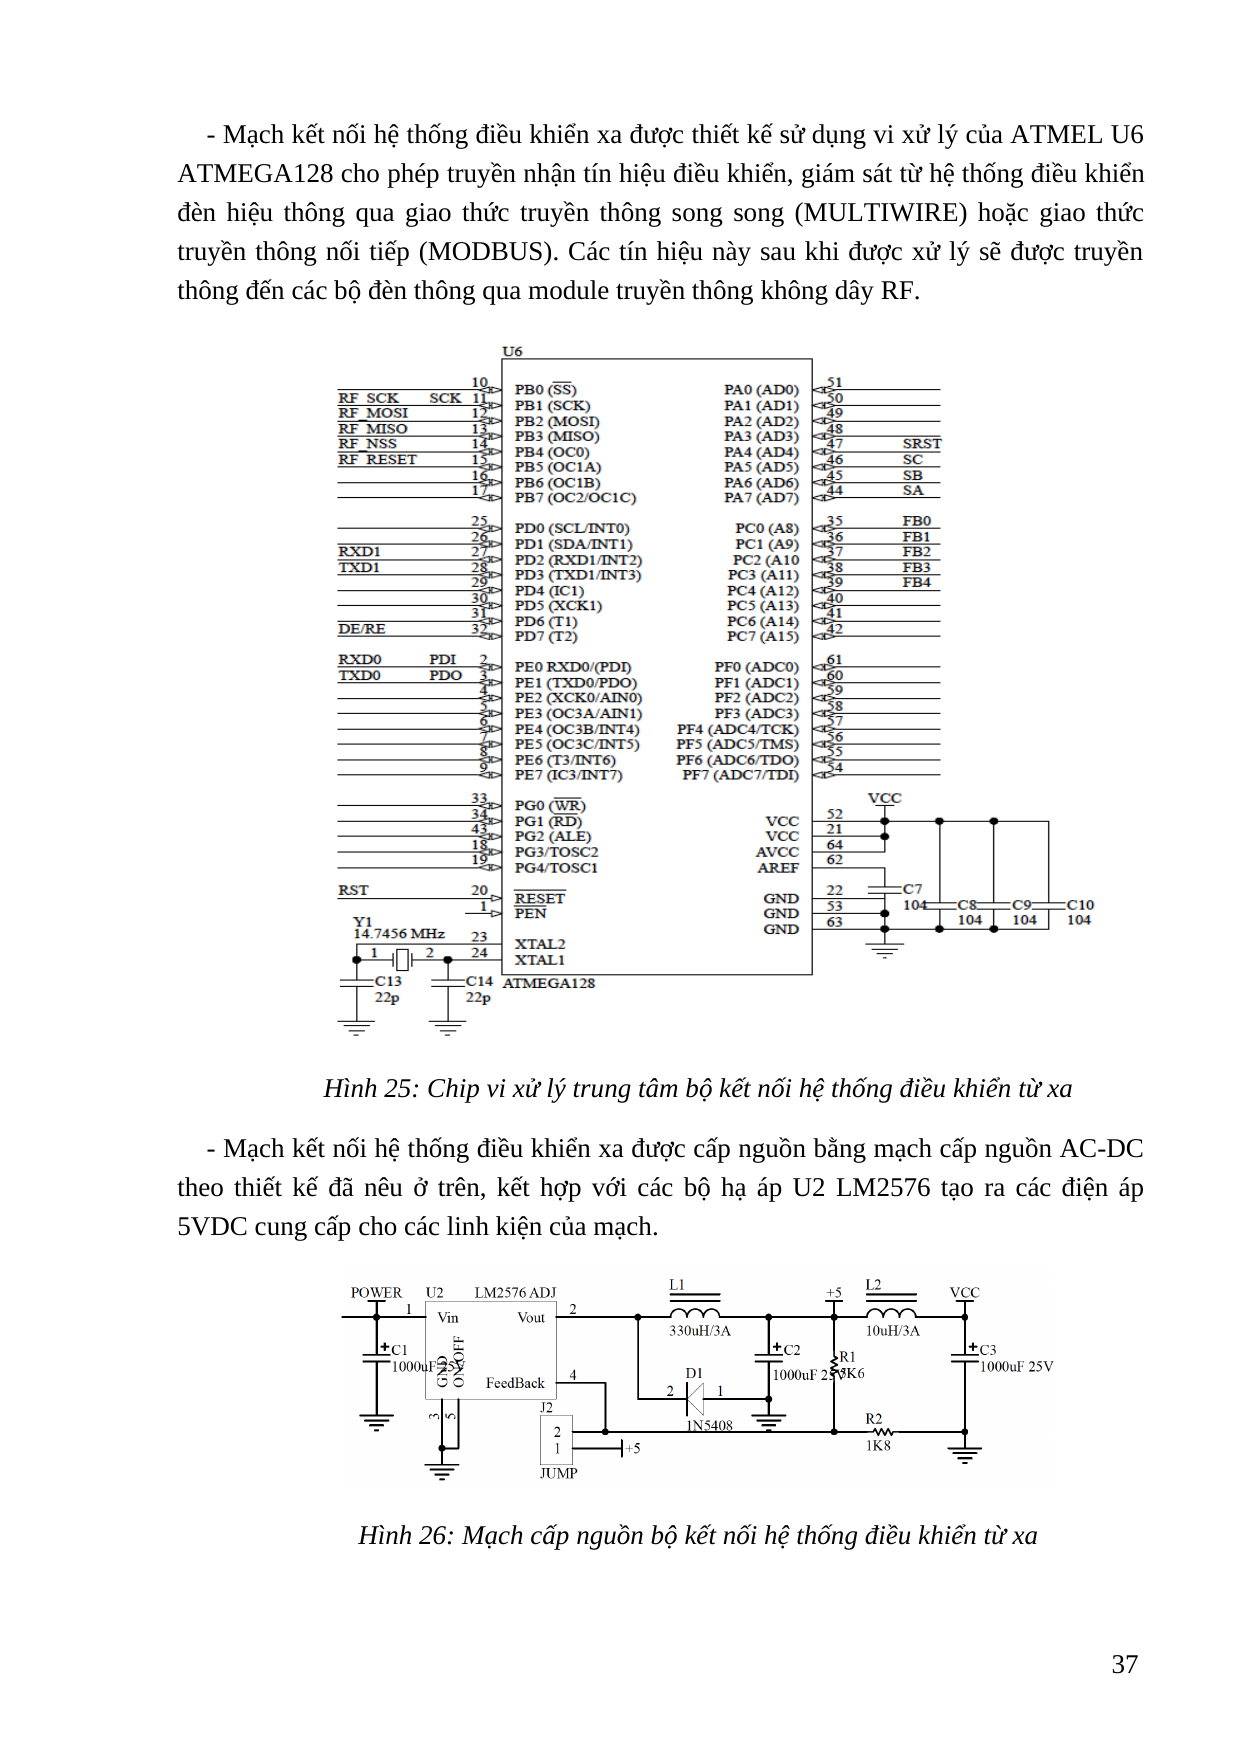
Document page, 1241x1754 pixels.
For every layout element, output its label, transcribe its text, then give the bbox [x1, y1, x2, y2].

picture [300, 333, 1097, 1042]
text - Mạch kết nối hệ thống điều khiển xa được cấp nguồn bằng mạch cấp nguồn AC-DC theo thiết kế đã nêu ở trên, kết hợp với các bộ hạ áp U2 LM2576 tạo ra các điện áp 5VDC cung cấp cho các linh kiện của mạch. [177, 1132, 1146, 1241]
text Hình 26: Mạch cấp nguồn bộ kết nối hệ thống điều khiển từ xa [207, 1519, 1146, 1551]
picture [341, 1269, 1055, 1489]
text - Mạch kết nối hệ thống điều khiển xa được thiết kế sử dụng vi xử lý của ATMEL U6 ATMEGA128 cho phép truyền nhận tín hiệu điều khiển, giám sát từ hệ thống điều khiển đèn hiệu thông qua giao thức truyền thông song song (MULTIWIRE) hoặc giao thức truyền thông nối tiếp (MODBUS). Các tín hiệu này sau khi được xử lý sẽ được truyền thông đến các bộ đèn thông qua module truyền thông không dây RF. [177, 118, 1146, 305]
text Hình 25: Chip vi xử lý trung tâm bộ kết nối hệ thống điều khiển từ xa [207, 1073, 1146, 1104]
